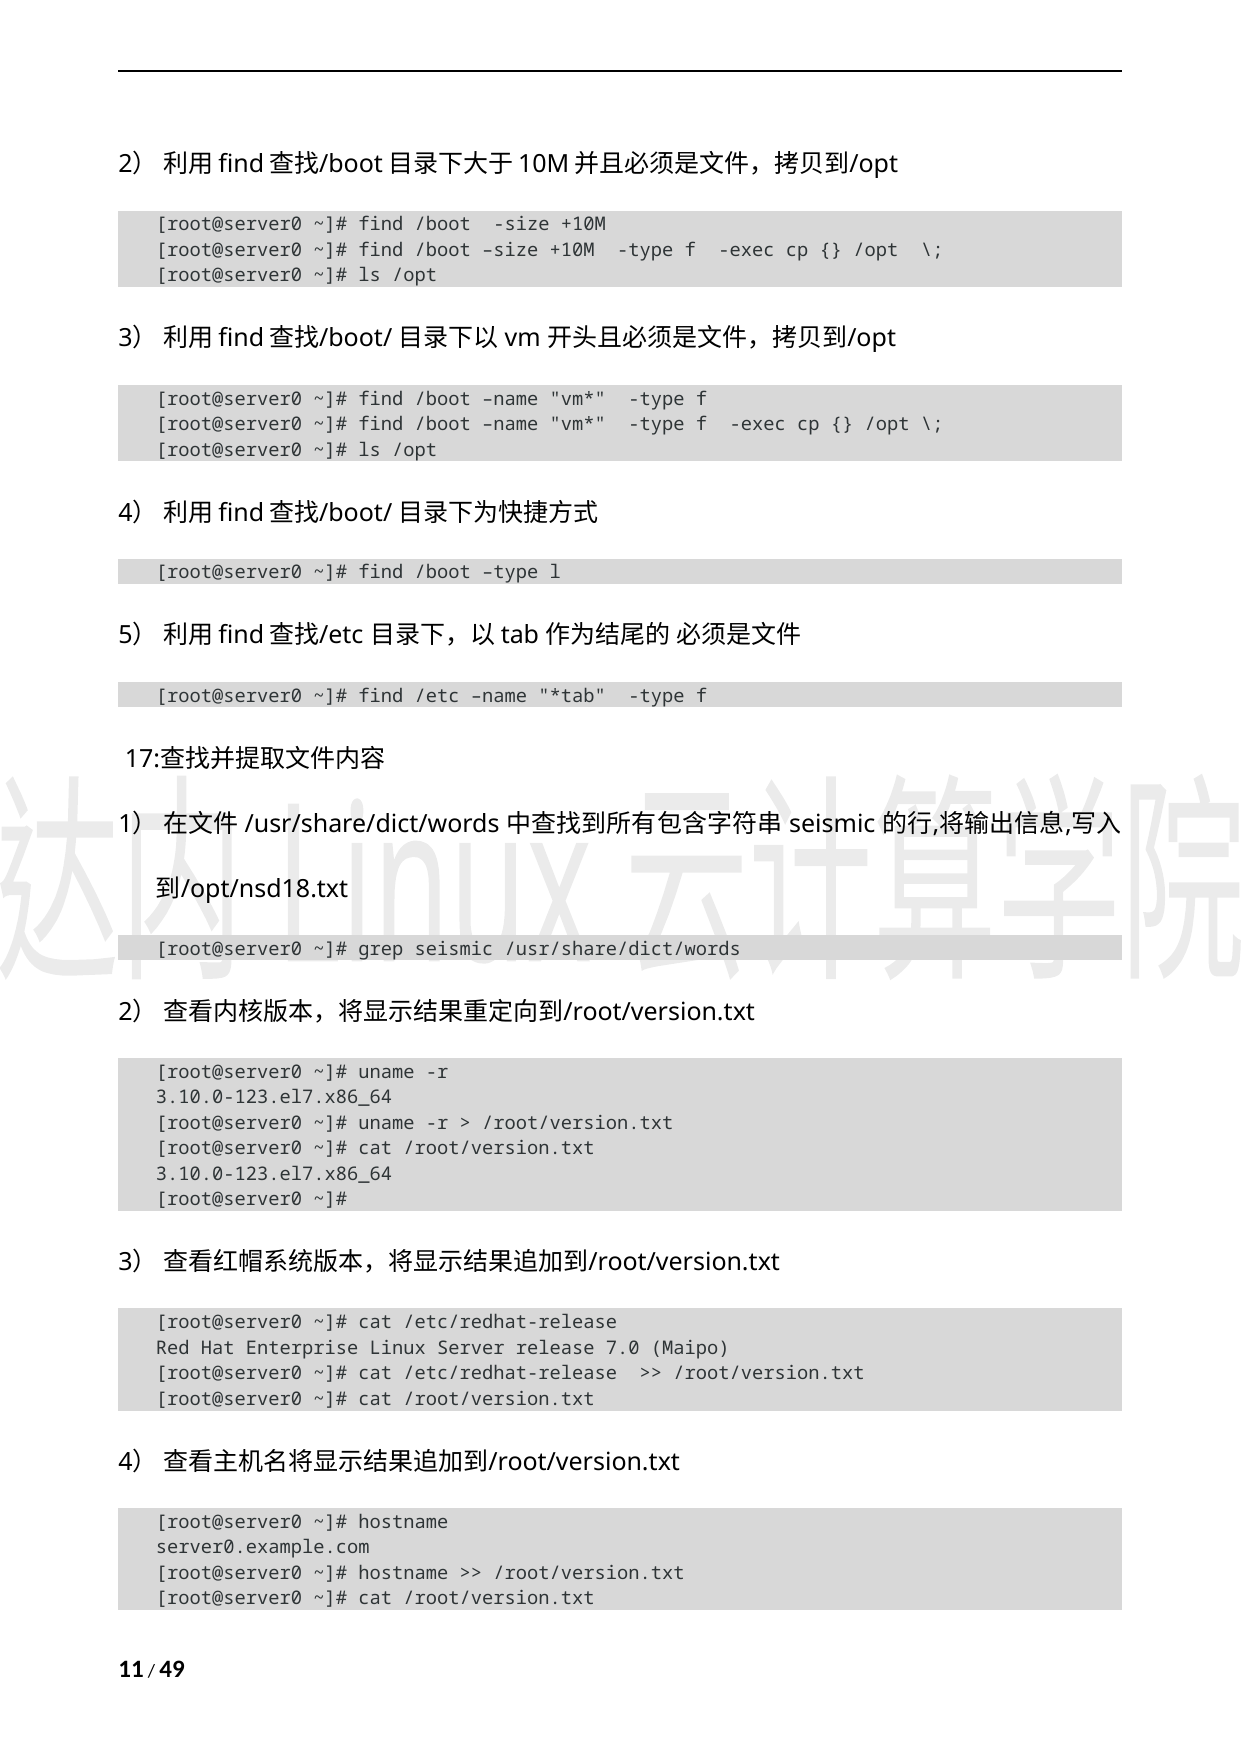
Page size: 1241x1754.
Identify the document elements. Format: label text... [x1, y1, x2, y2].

text [root@server0 ~]# ls /opt [118, 262, 1122, 287]
list 查看红帽系统版本，将显示结果追加到/root/version.txt [118, 1227, 1122, 1292]
text [root@server0 ~]# grep seismic /usr/share/dict/words [118, 935, 1122, 960]
text [root@server0 ~]# hostname [118, 1508, 1122, 1534]
list 查看内核版本，将显示结果重定向到/root/version.txt [118, 977, 1122, 1042]
text [root@server0 ~]# ls /opt [118, 436, 1122, 461]
text [root@server0 ~]# cat /etc/redhat-release [118, 1308, 1122, 1334]
text [root@server0 ~]# find /boot –size +10M -type f -exec cp {} /opt \; [118, 236, 1122, 262]
list 利用find查找/etc 目录下，以 tab 作为结尾的 必须是文件 [118, 601, 1122, 666]
text 17:查找并提取文件内容 [118, 724, 1122, 789]
text [root@server0 ~]# uname -r [118, 1058, 1122, 1083]
text 3.10.0-123.el7.x86_64 [118, 1160, 1122, 1186]
text [root@server0 ~]# cat /etc/redhat-release >> /root/version.txt [118, 1359, 1122, 1385]
text [root@server0 ~]# find /boot –name "vm*" -type f -exec cp {} /opt \; [118, 410, 1122, 436]
text [root@server0 ~]# hostname >> /root/version.txt [118, 1559, 1122, 1585]
text Red Hat Enterprise Linux Server release 7.0 (Maipo) [118, 1334, 1122, 1359]
list 查看主机名将显示结果追加到/root/version.txt [118, 1427, 1122, 1492]
text [root@server0 ~]# cat /root/version.txt [118, 1585, 1122, 1610]
text [root@server0 ~]# cat /root/version.txt [118, 1385, 1122, 1411]
text [root@server0 ~]# find /boot –type l [118, 559, 1122, 584]
text [root@server0 ~]# [118, 1186, 1122, 1211]
text [root@server0 ~]# uname -r > /root/version.txt [118, 1109, 1122, 1134]
list 利用find查找/boot/ 目录下为快捷方式 [118, 478, 1122, 543]
text 3.10.0-123.el7.x86_64 [118, 1083, 1122, 1109]
text [root@server0 ~]# find /etc –name "*tab" -type f [118, 682, 1122, 707]
text [root@server0 ~]# find /boot -size +10M [118, 211, 1122, 236]
text [root@server0 ~]# find /boot –name "vm*" -type f [118, 385, 1122, 410]
text server0.example.com [118, 1534, 1122, 1559]
list 在文件 /usr/share/dict/words 中查找到所有包含字符串 seismic 的行,将输出信息,写入到/opt/nsd18.txt [118, 789, 1122, 919]
list 利用find查找/boot目录下大于10M并且必须是文件，拷贝到/opt [118, 129, 1122, 194]
text [root@server0 ~]# cat /root/version.txt [118, 1134, 1122, 1160]
list 利用find查找/boot/ 目录下以 vm 开头且必须是文件，拷贝到/opt [118, 303, 1122, 368]
